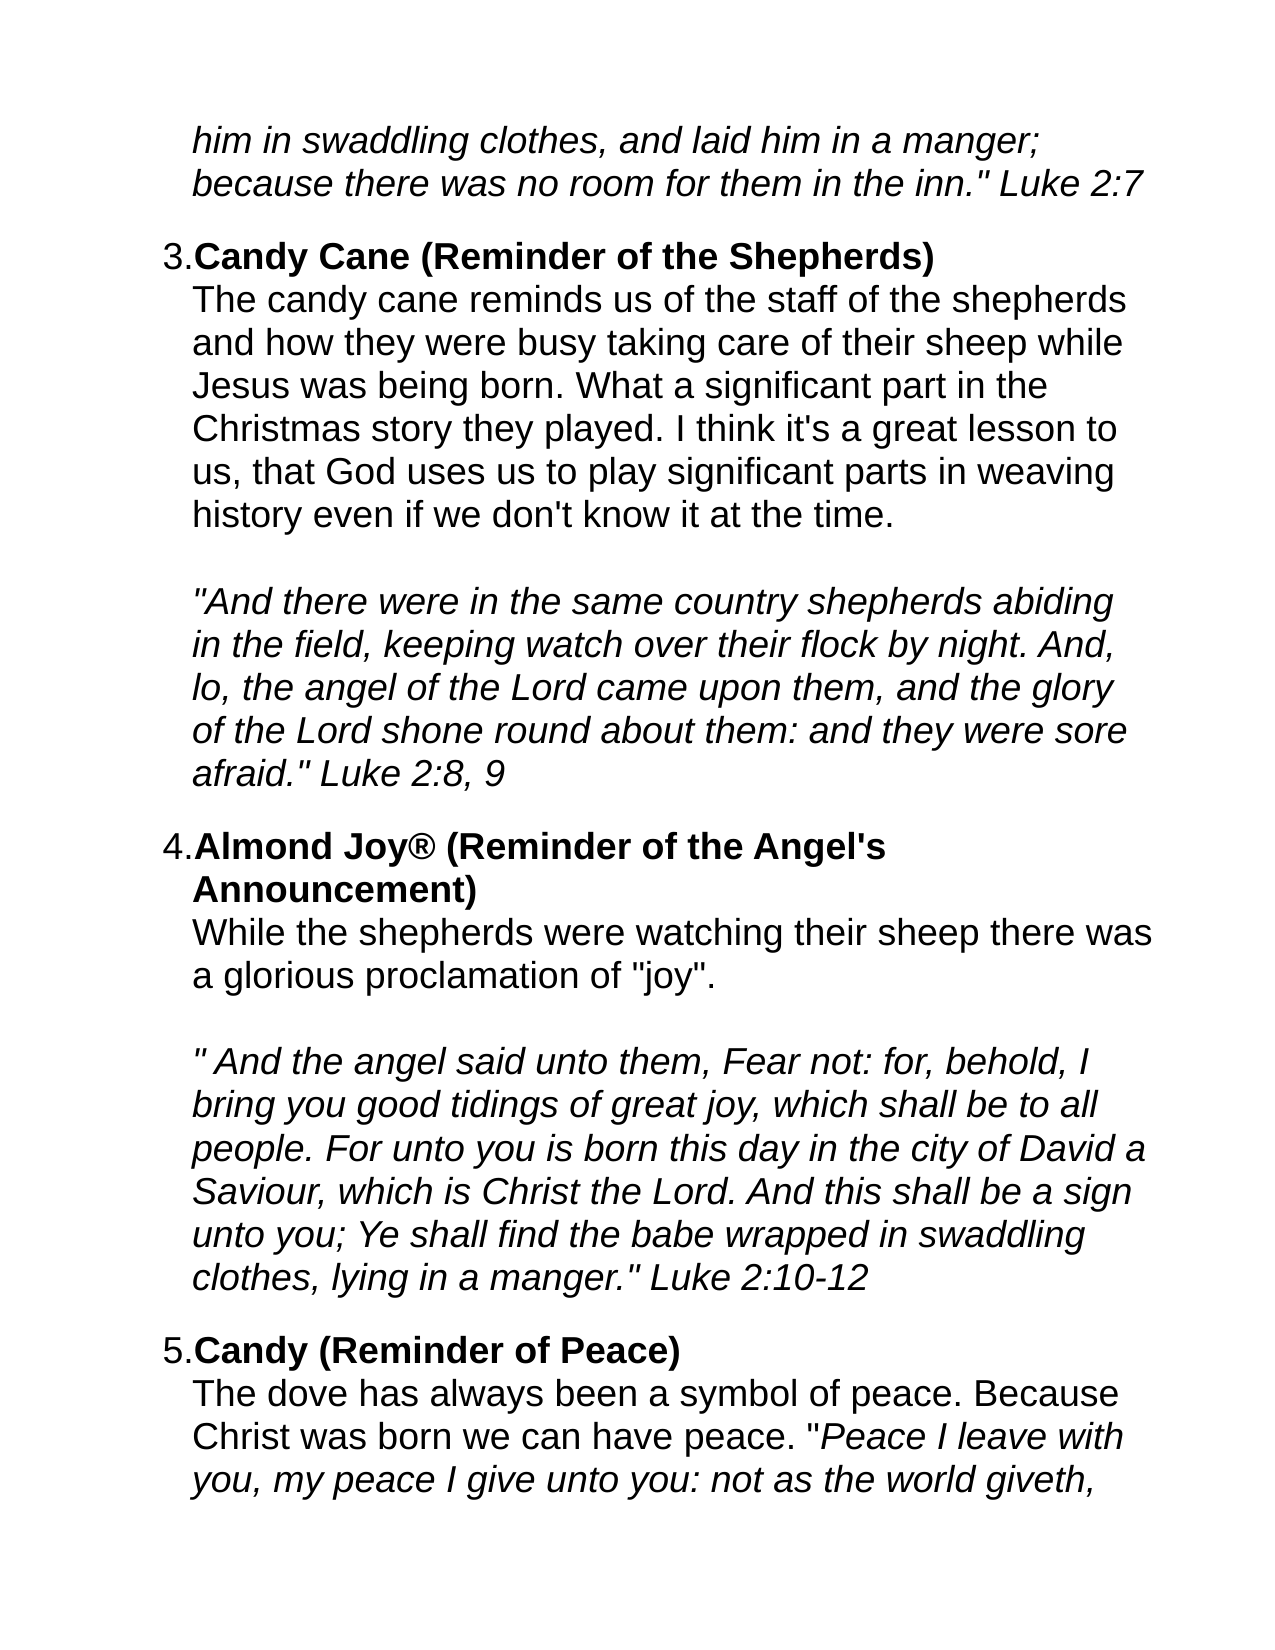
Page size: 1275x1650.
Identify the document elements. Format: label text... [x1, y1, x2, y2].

list him in swaddling clothes, and laid him in a manger; because there was no room for them in the inn." Luke 2:7 [162, 118, 1157, 204]
list Almond Joy® (Reminder of the Angel's Announcement) While the shepherds were watching their sheep there was a glorious proclamation of "joy". " And the angel said unto them, Fear not: for, behold, I bring you good tidings of great joy, which shall be to all people. For unto you is born this day in the city of David a Saviour, which is Christ the Lord. And this shall be a sign unto you; Ye shall find the babe wrapped in swaddling clothes, lying in a manger." Luke 2:10-12 [162, 824, 1157, 1298]
list Candy Cane (Reminder of the Shepherds) The candy cane reminds us of the staff of the shepherds and how they were busy taking care of their sheep while Jesus was being born. What a significant part in the Christmas story they played. I think it's a great lesson to us, that God uses us to play significant parts in weaving history even if we don't know it at the time. "And there were in the same country shepherds abiding in the field, keeping watch over their flock by night. And, lo, the angel of the Lord came upon them, and the glory of the Lord shone round about them: and they were sore afraid." Luke 2:8, 9 [162, 234, 1157, 794]
list Candy (Reminder of Peace) The dove has always been a symbol of peace. Because Christ was born we can have peace. "Peace I leave with you, my peace I give unto you: not as the world giveth, [162, 1328, 1157, 1500]
